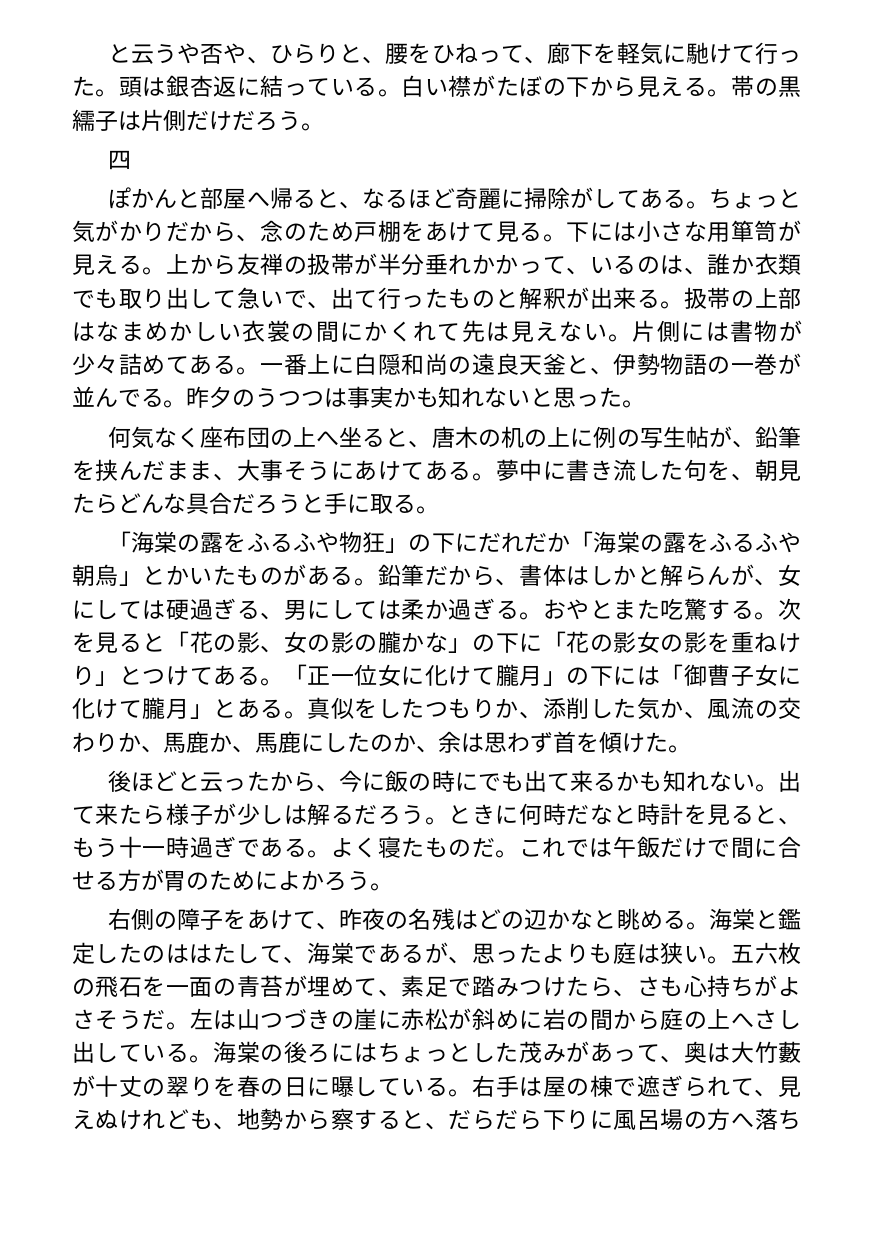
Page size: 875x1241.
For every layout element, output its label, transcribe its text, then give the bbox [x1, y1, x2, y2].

text と云うや否や、ひらりと、腰をひねって、廊下を軽気に馳けて行った。頭は銀杏返に結っている。白い襟がたぼの下から見える。帯の黒繻子は片側だけだろう。 [72, 36, 802, 136]
text 右側の障子をあけて、昨夜の名残はどの辺かなと眺める。海棠と鑑定したのははたして、海棠であるが、思ったよりも庭は狭い。五六枚の飛石を一面の青苔が埋めて、素足で踏みつけたら、さも心持ちがよさそうだ。左は山つづきの崖に赤松が斜めに岩の間から庭の上へさし出している。海棠の後ろにはちょっとした茂みがあって、奥は大竹藪が十丈の翠りを春の日に曝している。右手は屋の棟で遮ぎられて、見えぬけれども、地勢から察すると、だらだら下りに風呂場の方へ落ち [72, 902, 802, 1135]
text ぽかんと部屋へ帰ると、なるほど奇麗に掃除がしてある。ちょっと気がかりだから、念のため戸棚をあけて見る。下には小さな用箪笥が見える。上から友禅の扱帯が半分垂れかかって、いるのは、誰か衣類でも取り出して急いで、出て行ったものと解釈が出来る。扱帯の上部はなまめかしい衣裳の間にかくれて先は見えない。片側には書物が少々詰めてある。一番上に白隠和尚の遠良天釜と、伊勢物語の一巻が並んでる。昨夕のうつつは事実かも知れないと思った。 [72, 181, 802, 413]
text 何気なく座布団の上へ坐ると、唐木の机の上に例の写生帖が、鉛筆を挟んだまま、大事そうにあけてある。夢中に書き流した句を、朝見たらどんな具合だろうと手に取る。 [72, 419, 802, 519]
text 「海棠の露をふるふや物狂」の下にだれだか「海棠の露をふるふや朝烏」とかいたものがある。鉛筆だから、書体はしかと解らんが、女にしては硬過ぎる、男にしては柔か過ぎる。おやとまた吃驚する。次を見ると「花の影、女の影の朧かな」の下に「花の影女の影を重ねけり」とつけてある。「正一位女に化けて朧月」の下には「御曹子女に化けて朧月」とある。真似をしたつもりか、添削した気か、風流の交わりか、馬鹿か、馬鹿にしたのか、余は思わず首を傾けた。 [72, 525, 802, 758]
text 四 [72, 142, 802, 175]
text 後ほどと云ったから、今に飯の時にでも出て来るかも知れない。出て来たら様子が少しは解るだろう。ときに何時だなと時計を見ると、もう十一時過ぎである。よく寝たものだ。これでは午飯だけで間に合せる方が胃のためによかろう。 [72, 763, 802, 896]
